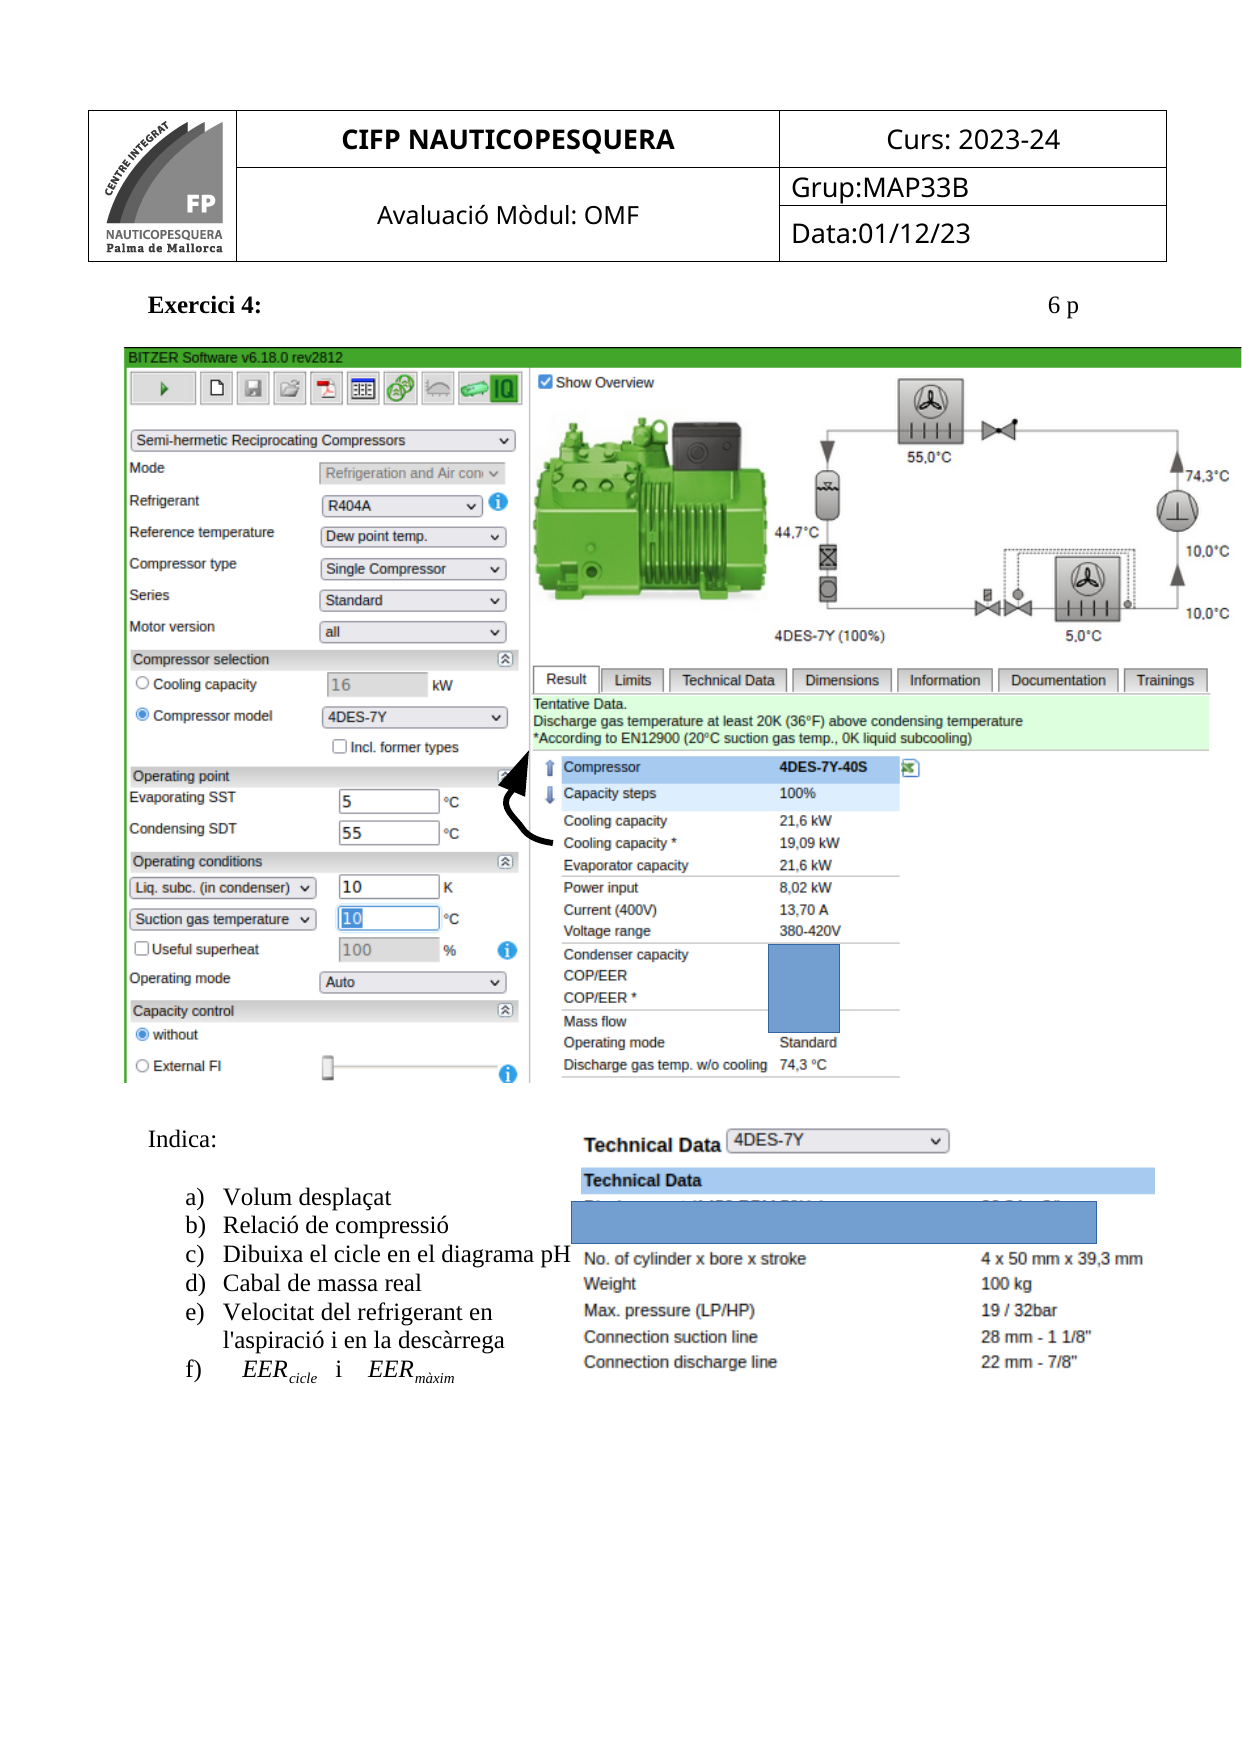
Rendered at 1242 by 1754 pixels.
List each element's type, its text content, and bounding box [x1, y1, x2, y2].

list i [185, 1354, 1094, 1387]
picture [119, 347, 1242, 1083]
text Indica: [148, 1124, 581, 1153]
text Exercici 4: 6 p [148, 290, 1094, 319]
list l'aspiració i en la descàrrega [185, 1325, 581, 1354]
list Cabal de massa real [185, 1268, 581, 1297]
list Volum desplaçat [185, 1182, 581, 1210]
list Relació de compressió [185, 1210, 571, 1239]
picture [581, 1124, 1155, 1376]
picture [100, 111, 229, 260]
list Dibuixa el cicle en el diagrama pH [185, 1239, 581, 1268]
list Velocitat del refrigerant en [185, 1297, 581, 1325]
